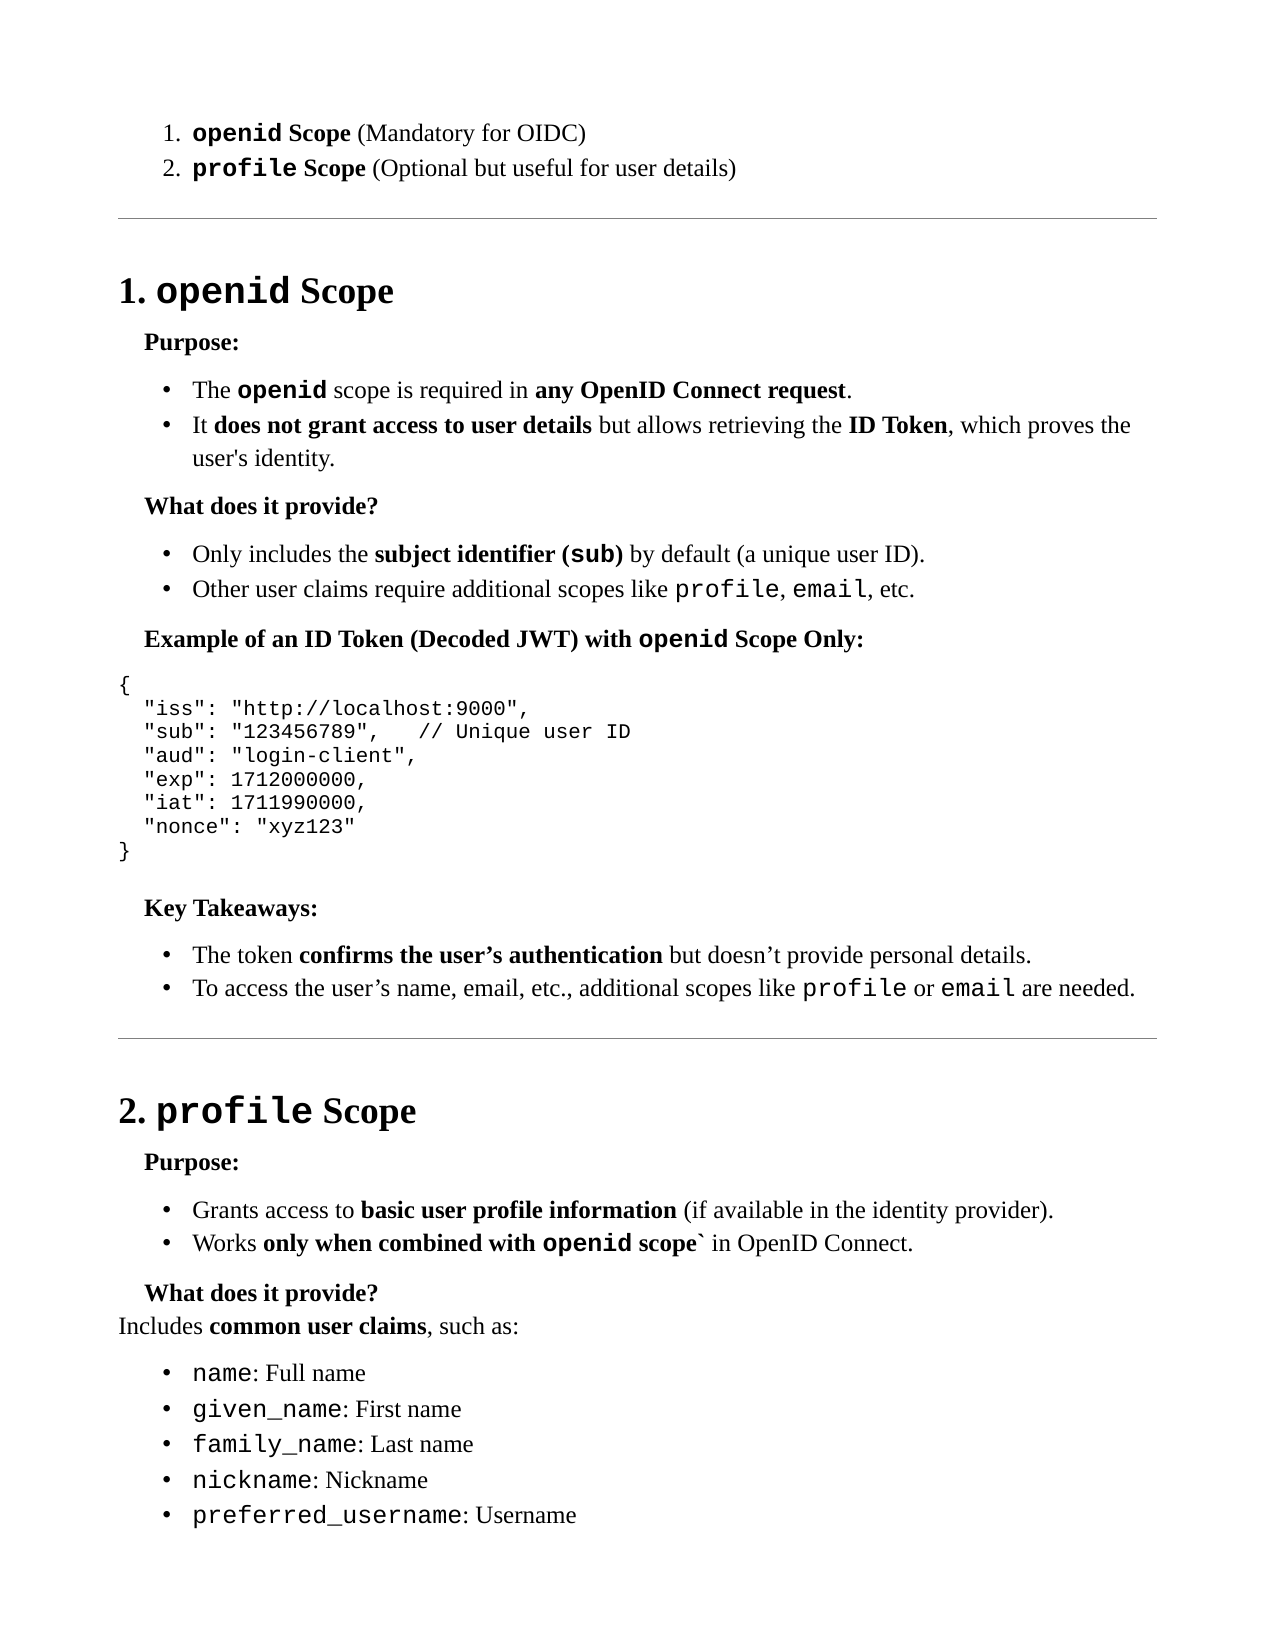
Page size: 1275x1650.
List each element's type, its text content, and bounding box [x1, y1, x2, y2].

subtitle 1. openid Scope [118, 269, 1157, 315]
list profile Scope (Optional but useful for user details) [162, 153, 1157, 184]
list The openid scope is required in any OpenID Connect request. [162, 375, 1157, 406]
text "exp": 1712000000, [118, 769, 1157, 792]
list Works only when combined with openid scope` in OpenID Connect. [162, 1228, 1157, 1259]
text ✅ Purpose: [118, 1147, 1157, 1176]
text 📌 Key Takeaways: [118, 893, 1157, 921]
list given_name: First name [162, 1394, 1157, 1425]
list The token confirms the user’s authentication but doesn’t provide personal details. [162, 940, 1157, 969]
list name: Full name [162, 1358, 1157, 1389]
text "aud": "login-client", [118, 745, 1157, 769]
text } [118, 839, 1157, 863]
text 🔹 What does it provide? [118, 491, 1157, 520]
list nickname: Nickname [162, 1465, 1157, 1496]
text 🔹 What does it provide? Includes common user claims, such as: [118, 1278, 1157, 1339]
text ✅ Purpose: [118, 327, 1157, 356]
list Only includes the subject identifier (sub) by default (a unique user ID). [162, 539, 1157, 569]
list family_name: Last name [162, 1429, 1157, 1460]
text "sub": "123456789", // Unique user ID [118, 721, 1157, 745]
list preferred_username: Username [162, 1500, 1157, 1531]
list To access the user’s name, email, etc., additional scopes like profile or email are needed. [162, 973, 1157, 1004]
text "iat": 1711990000, [118, 792, 1157, 816]
text 🔹 Example of an ID Token (Decoded JWT) with openid Scope Only: [118, 624, 1157, 655]
list It does not grant access to user details but allows retrieving the ID Token, which proves the user's identity. [162, 410, 1157, 472]
list Other user claims require additional scopes like profile, email, etc. [162, 574, 1157, 605]
text "nonce": "xyz123" [118, 816, 1157, 839]
text { [118, 674, 1157, 698]
subtitle 2. profile Scope [118, 1088, 1157, 1135]
list Grants access to basic user profile information (if available in the identity provider). [162, 1195, 1157, 1223]
text "iss": "http://localhost:9000", [118, 698, 1157, 721]
list openid Scope (Mandatory for OIDC) [162, 118, 1157, 149]
